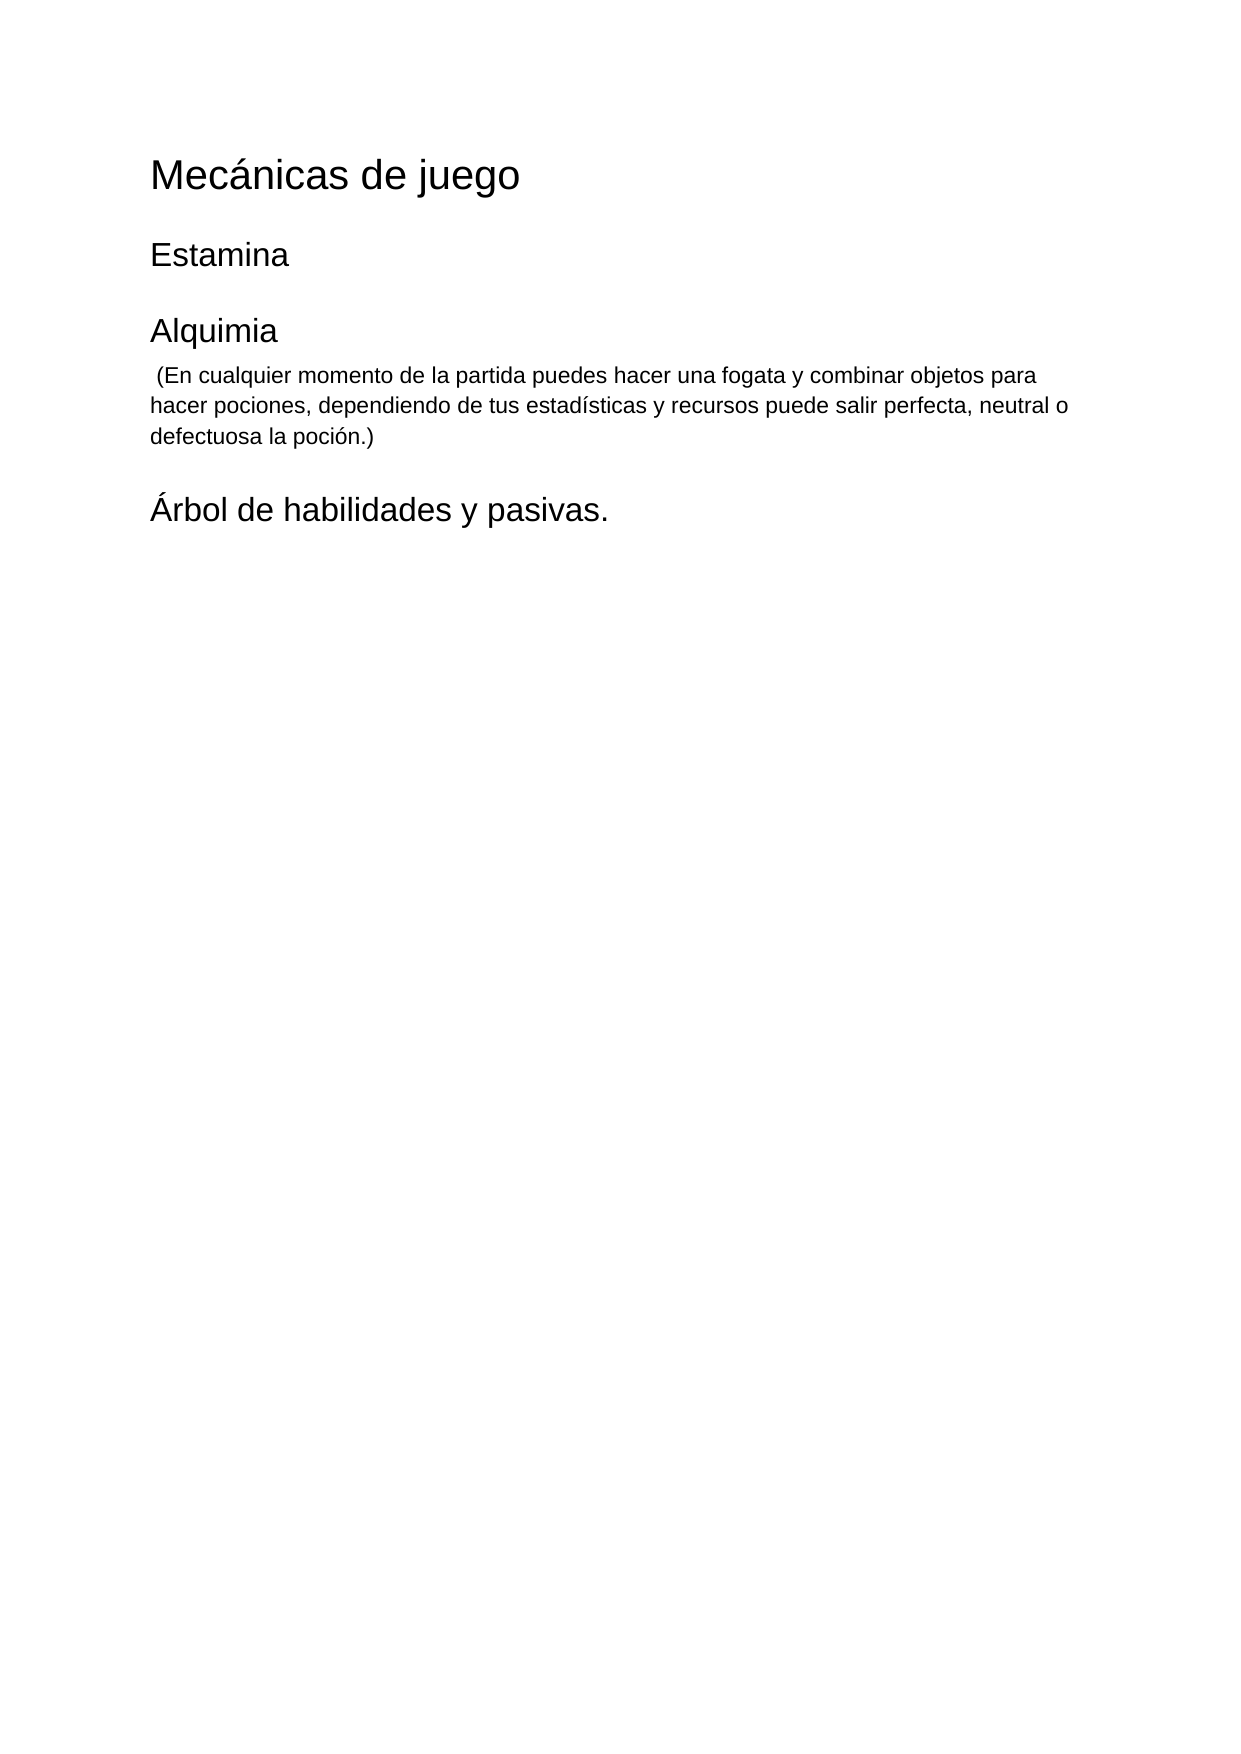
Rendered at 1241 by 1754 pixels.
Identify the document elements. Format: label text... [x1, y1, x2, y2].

subtitle Árbol de habilidades y pasivas. [150, 490, 1090, 529]
subtitle Alquimia [150, 311, 1090, 350]
text (En cualquier momento de la partida puedes hacer una fogata y combinar objetos para hacer pociones, dependiendo de tus estadísticas y recursos puede salir perfecta, neutral o defectuosa la poción.) [150, 362, 1090, 449]
subtitle Estamina [150, 235, 1090, 274]
subtitle Mecánicas de juego [150, 150, 1090, 198]
